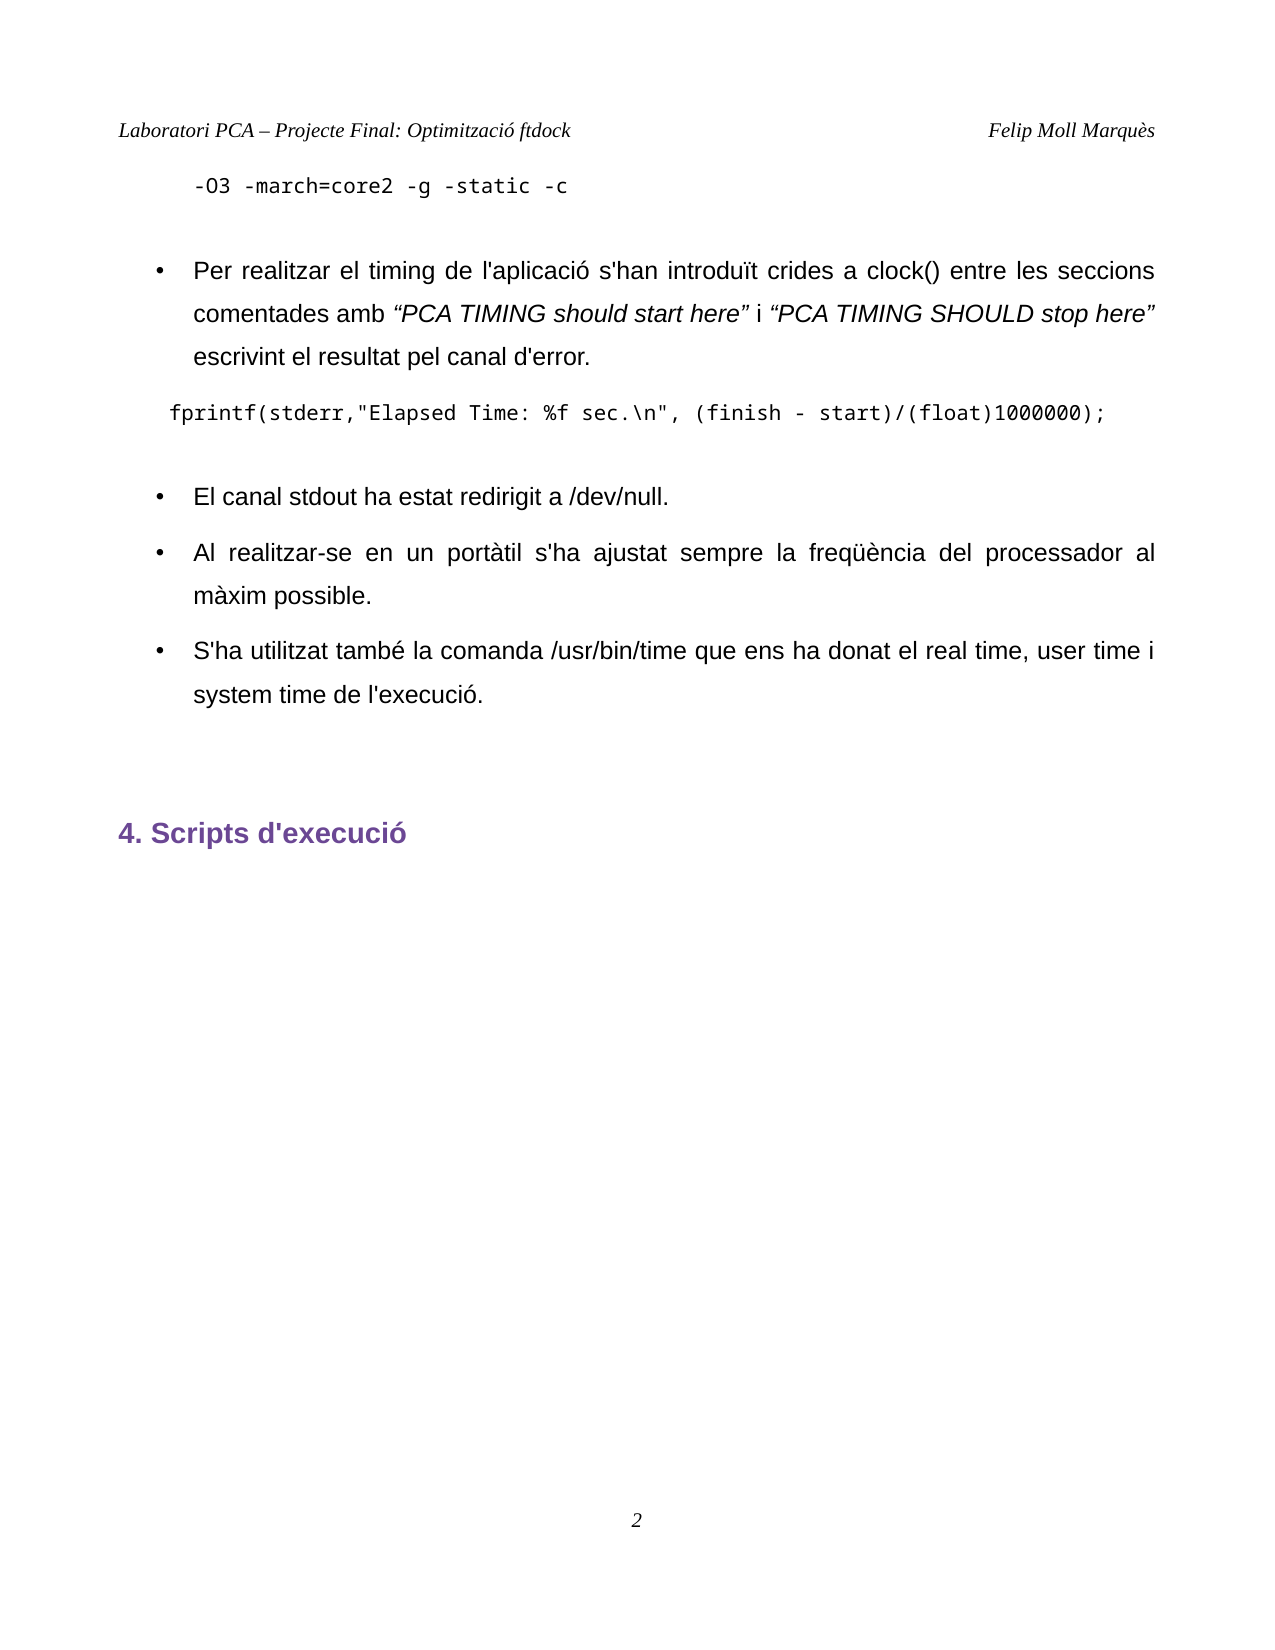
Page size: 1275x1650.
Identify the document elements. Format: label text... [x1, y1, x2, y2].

list S'ha utilitzat també la comanda /usr/bin/time que ens ha donat el real time, user time i system time de l'execució. [156, 636, 1157, 708]
list -O3 -march=core2 -g -static -c [156, 172, 1157, 200]
list El canal stdout ha estat redirigit a /dev/null. [156, 482, 1157, 511]
text fprintf(stderr,"Elapsed Time: %f sec.\n", (finish - start)/(float)1000000); [118, 398, 1157, 426]
list Per realitzar el timing de l'aplicació s'han introduït crides a clock() entre les seccions comentades amb “PCA TIMING should start here” i “PCA TIMING SHOULD stop here” escrivint el resultat pel canal d'error. [156, 256, 1157, 371]
list Al realitzar-se en un portàtil s'ha ajustat sempre la freqüència del processador al màxim possible. [156, 537, 1157, 609]
subtitle Scripts d'execució [118, 816, 1157, 849]
